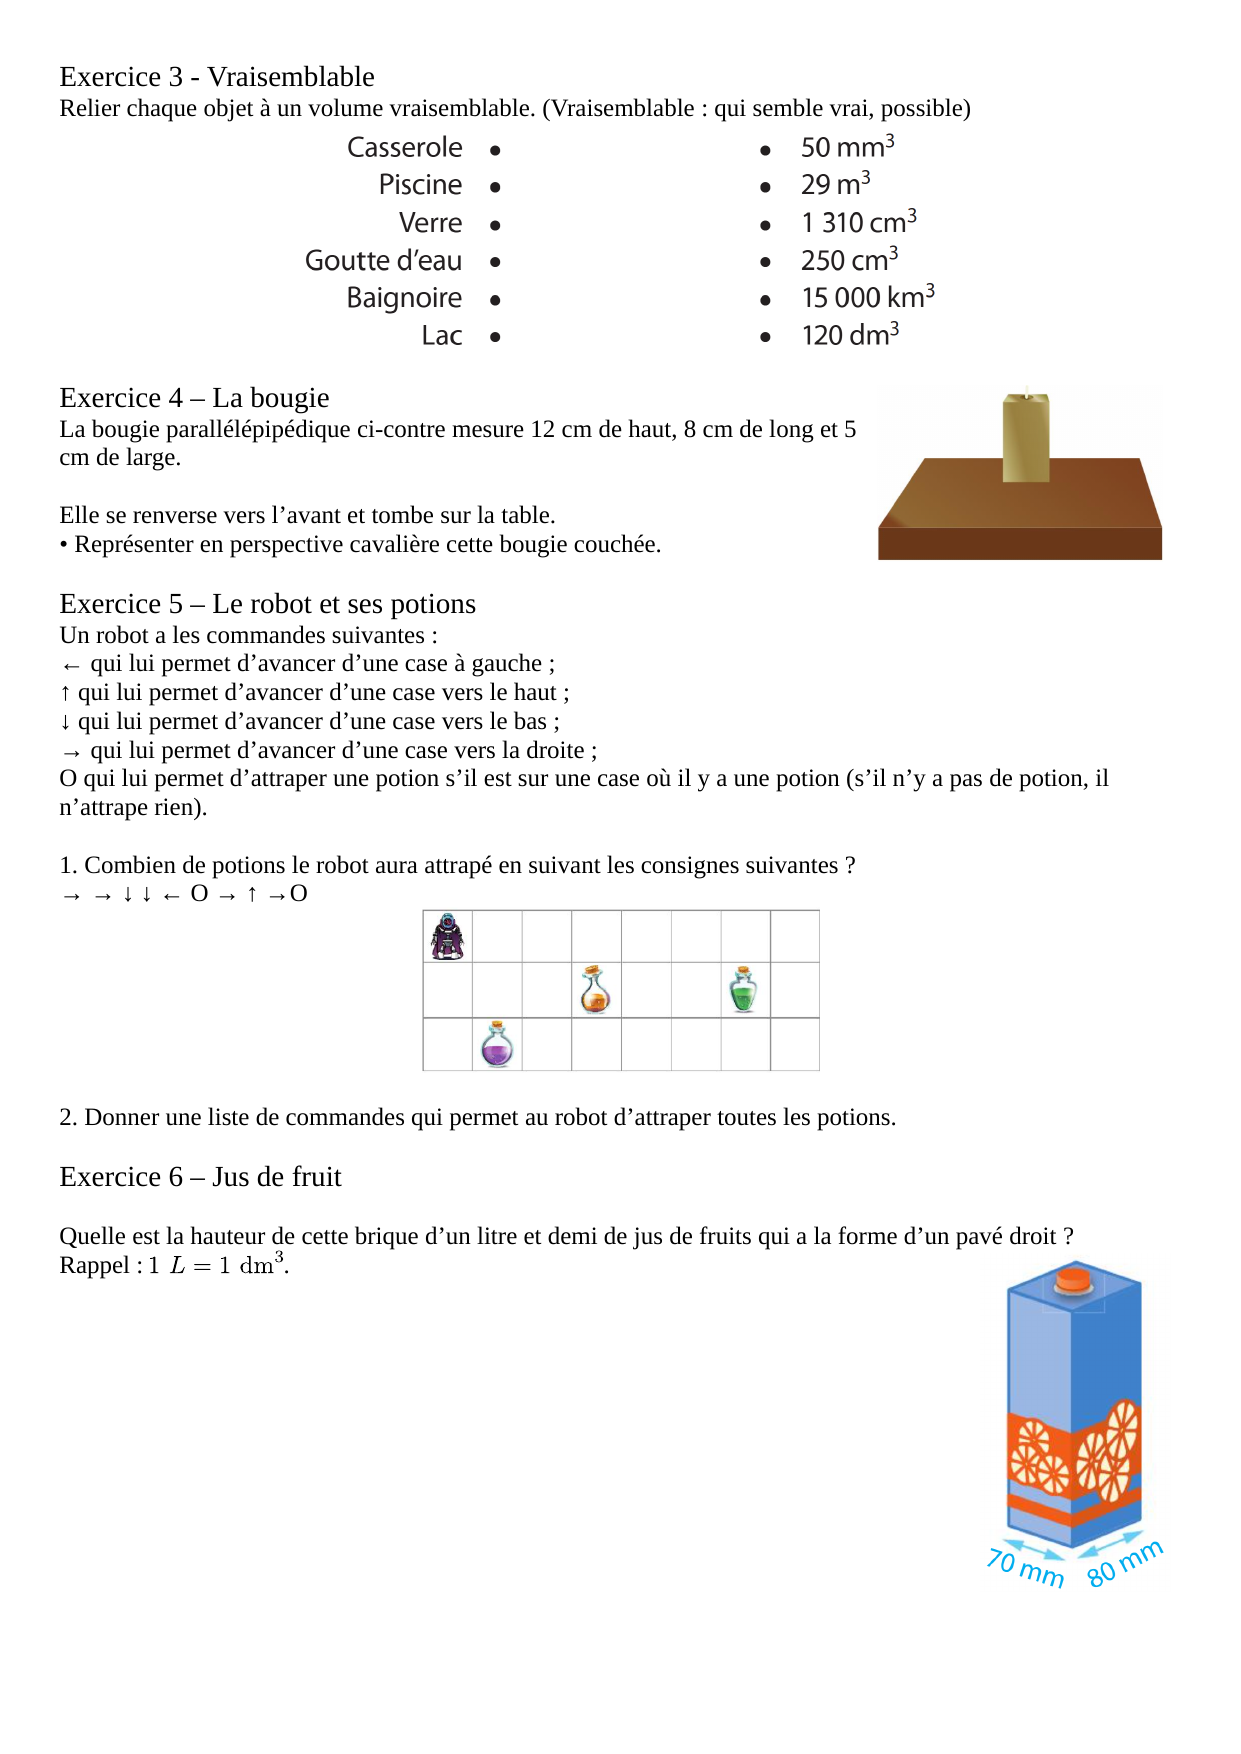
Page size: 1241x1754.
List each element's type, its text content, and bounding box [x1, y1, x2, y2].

text Rappel : . [59, 1250, 1181, 1279]
text Relier chaque objet à un volume vraisemblable. (Vraisemblable : qui semble vrai, possible) [59, 93, 1181, 121]
text Exercice 6 – Jus de fruit [59, 1159, 1181, 1193]
text La bougie parallélépipédique ci-contre mesure 12 cm de haut, 8 cm de long et 5 cm de large. [59, 414, 877, 471]
text → → ↓ ↓ ← O → ↑ →O [59, 878, 1181, 907]
text Un robot a les commandes suivantes : ← qui lui permet d’avancer d’une case à gauche ; [59, 620, 1181, 677]
text Quelle est la hauteur de cette brique d’un litre et demi de jus de fruits qui a la forme d’un pavé droit ? [59, 1221, 1181, 1250]
text Exercice 4 – La bougie [59, 380, 1181, 414]
picture [420, 907, 820, 1073]
picture [301, 131, 939, 352]
text Elle se renverse vers l’avant et tombe sur la table. [59, 500, 877, 529]
text → qui lui permet d’avancer d’une case vers la droite ; [59, 735, 1181, 763]
text ↓ qui lui permet d’avancer d’une case vers le bas ; [59, 706, 1181, 735]
picture [877, 385, 1164, 562]
text • Représenter en perspective cavalière cette bougie couchée. [59, 529, 877, 557]
text Exercice 3 - Vraisemblable [59, 59, 1181, 93]
picture [979, 1253, 1171, 1592]
text ↑ qui lui permet d’avancer d’une case vers le haut ; [59, 677, 1181, 706]
text 1. Combien de potions le robot aura attrapé en suivant les consignes suivantes ? [59, 850, 1181, 878]
text Exercice 5 – Le robot et ses potions [59, 586, 1181, 620]
text O qui lui permet d’attraper une potion s’il est sur une case où il y a une potion (s’il n’y a pas de potion, il n’attrape rien). [59, 763, 1181, 821]
text 2. Donner une liste de commandes qui permet au robot d’attraper toutes les potions. [59, 1102, 1181, 1130]
